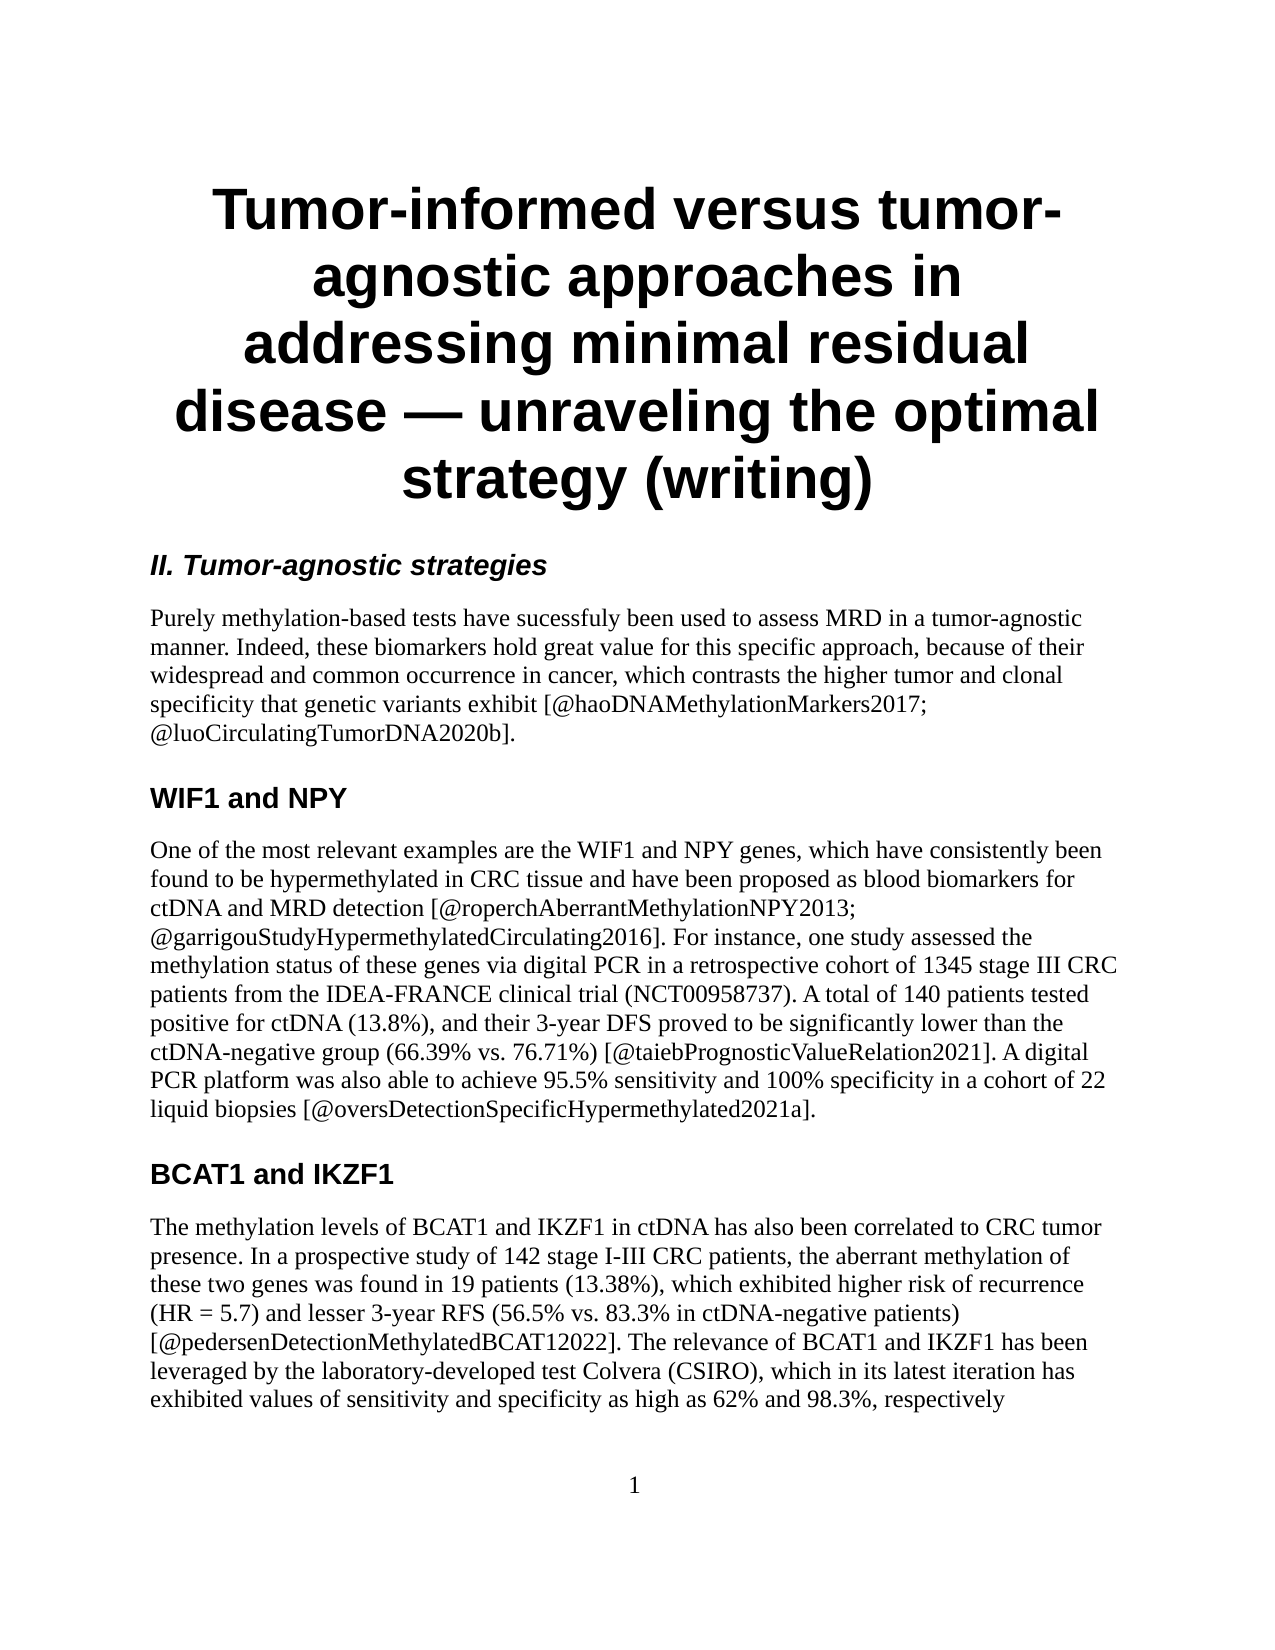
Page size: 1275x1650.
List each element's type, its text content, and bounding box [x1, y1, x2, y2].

subtitle BCAT1 and IKZF1 [150, 1157, 1125, 1191]
text One of the most relevant examples are the WIF1 and NPY genes, which have consistently been found to be hypermethylated in CRC tissue and have been proposed as blood biomarkers for ctDNA and MRD detection [@roperchAberrantMethylationNPY2013; @garrigouStudyHypermethylatedCirculating2016]. For instance, one study assessed the methylation status of these genes via digital PCR in a retrospective cohort of 1345 stage III CRC patients from the IDEA-FRANCE clinical trial (NCT00958737). A total of 140 patients tested positive for ctDNA (13.8%), and their 3-year DFS proved to be significantly lower than the ctDNA-negative group (66.39% vs. 76.71%) [@taiebPrognosticValueRelation2021]. A digital PCR platform was also able to achieve 95.5% sensitivity and 100% specificity in a cohort of 22 liquid biopsies [@oversDetectionSpecificHypermethylated2021a]. [150, 836, 1125, 1123]
subtitle II. Tumor-agnostic strategies [150, 548, 1125, 581]
text The methylation levels of BCAT1 and IKZF1 in ctDNA has also been correlated to CRC tumor presence. In a prospective study of 142 stage I-III CRC patients, the aberrant methylation of these two genes was found in 19 patients (13.38%), which exhibited higher risk of recurrence (HR = 5.7) and lesser 3-year RFS (56.5% vs. 83.3% in ctDNA-negative patients) [@pedersenDetectionMethylatedBCAT12022]. The relevance of BCAT1 and IKZF1 has been leveraged by the laboratory-developed test Colvera (CSIRO), which in its latest iteration has exhibited values of sensitivity and specificity as high as 62% and 98.3%, respectively [150, 1212, 1125, 1413]
subtitle WIF1 and NPY [150, 781, 1125, 814]
title Tumor-informed versus tumor-agnostic approaches in addressing minimal residual disease — unraveling the optimal strategy (writing) [150, 175, 1125, 510]
text Purely methylation-based tests have sucessfuly been used to assess MRD in a tumor-agnostic manner. Indeed, these biomarkers hold great value for this specific approach, because of their widespread and common occurrence in cancer, which contrasts the higher tumor and clonal specificity that genetic variants exhibit [@haoDNAMethylationMarkers2017; @luoCirculatingTumorDNA2020b]. [150, 603, 1125, 747]
